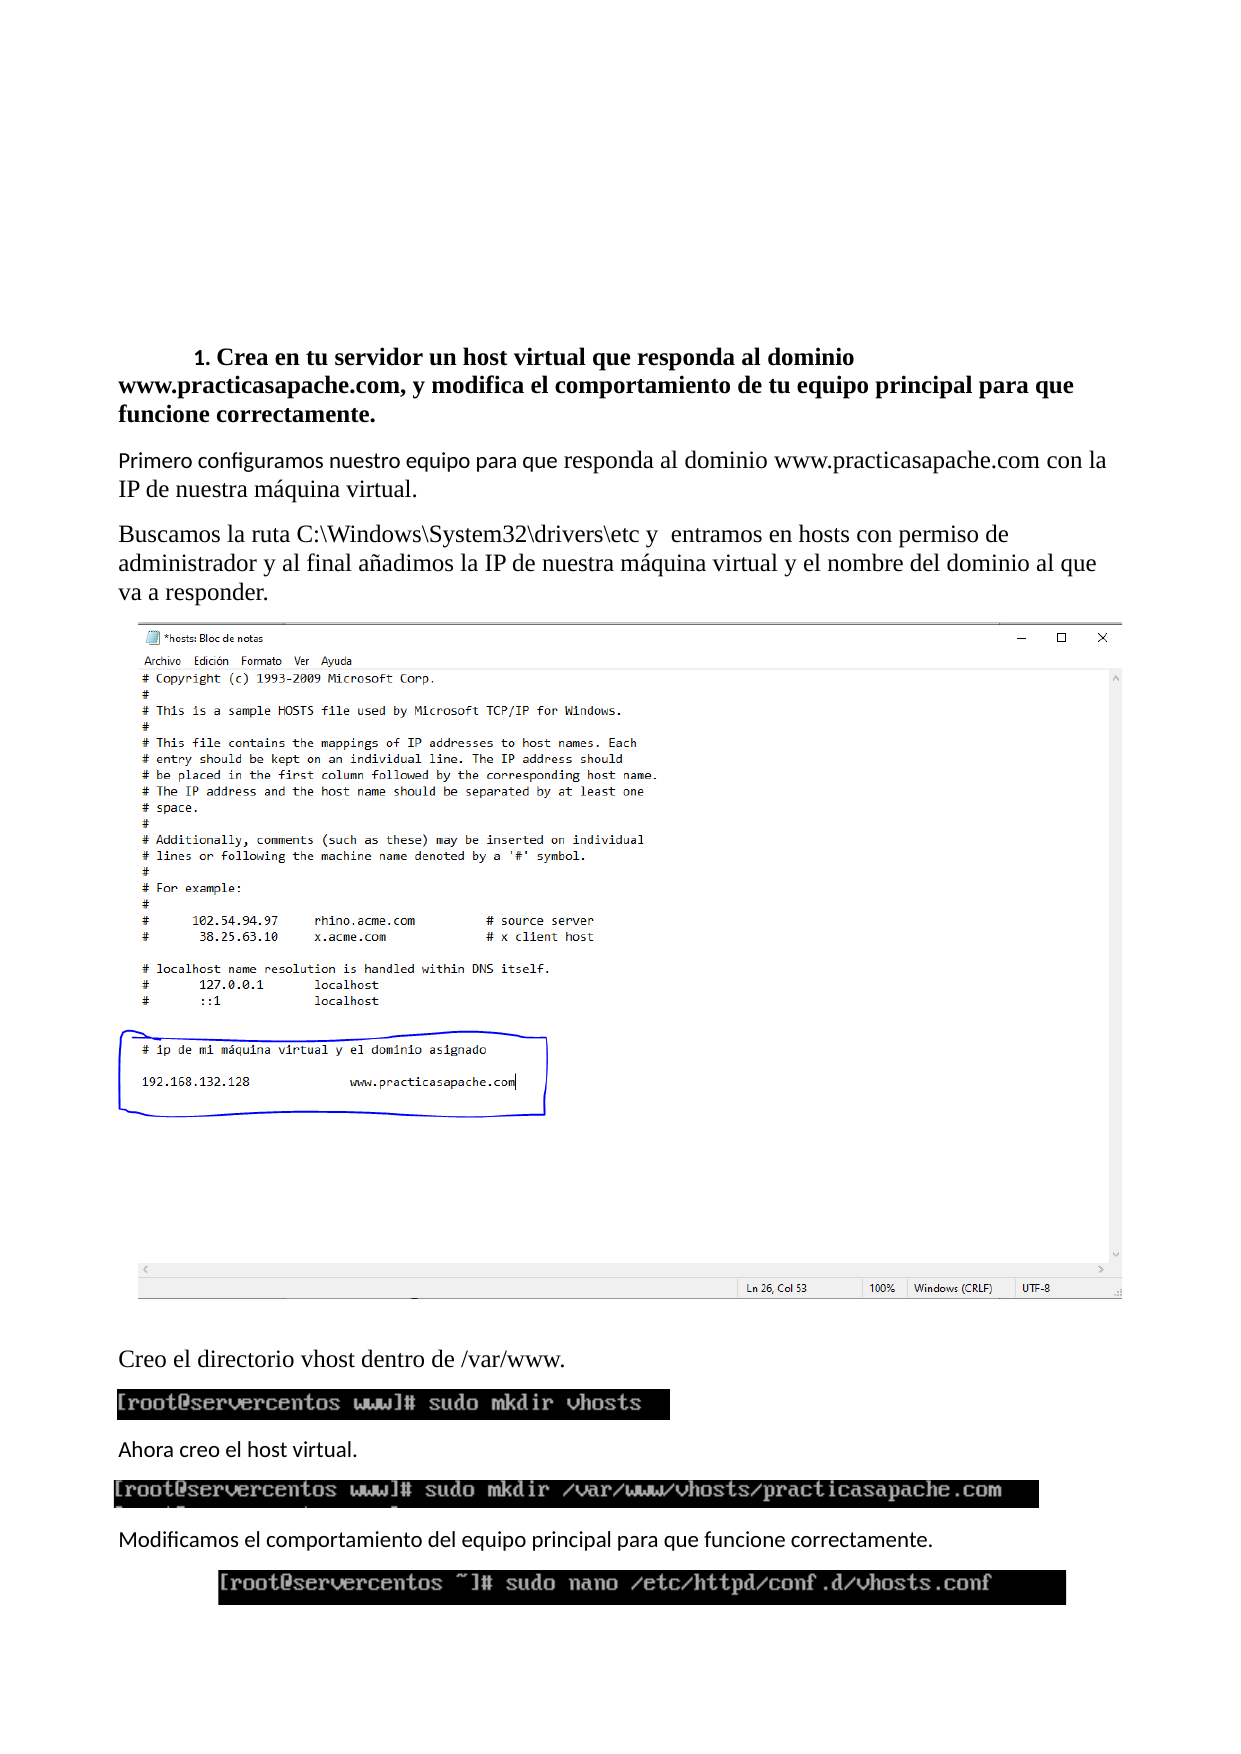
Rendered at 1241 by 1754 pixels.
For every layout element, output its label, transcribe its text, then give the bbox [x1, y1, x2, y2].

text Buscamos la ruta C:\Windows\System32\drivers\etc y entramos en hosts con permiso de administrador y al final añadimos la IP de nuestra máquina virtual y el nombre del dominio al que va a responder. [118, 519, 1122, 606]
text Creo el directorio vhost dentro de /var/www. [118, 1344, 1122, 1373]
text Ahora creo el host virtual. [118, 1435, 1122, 1463]
picture [118, 622, 1123, 1299]
text 1. Crea en tu servidor un host virtual que responda al dominio www.practicasapache.com, y modifica el comportamiento de tu equipo principal para que funcione correctamente. [118, 342, 1122, 428]
text Primero configuramos nuestro equipo para que responda al dominio www.practicasapache.com con la IP de nuestra máquina virtual. [118, 445, 1122, 503]
picture [217, 1570, 1067, 1605]
picture [117, 1389, 670, 1420]
text Modificamos el comportamiento del equipo principal para que funcione correctamente. [118, 1525, 1122, 1553]
picture [113, 1480, 1039, 1508]
